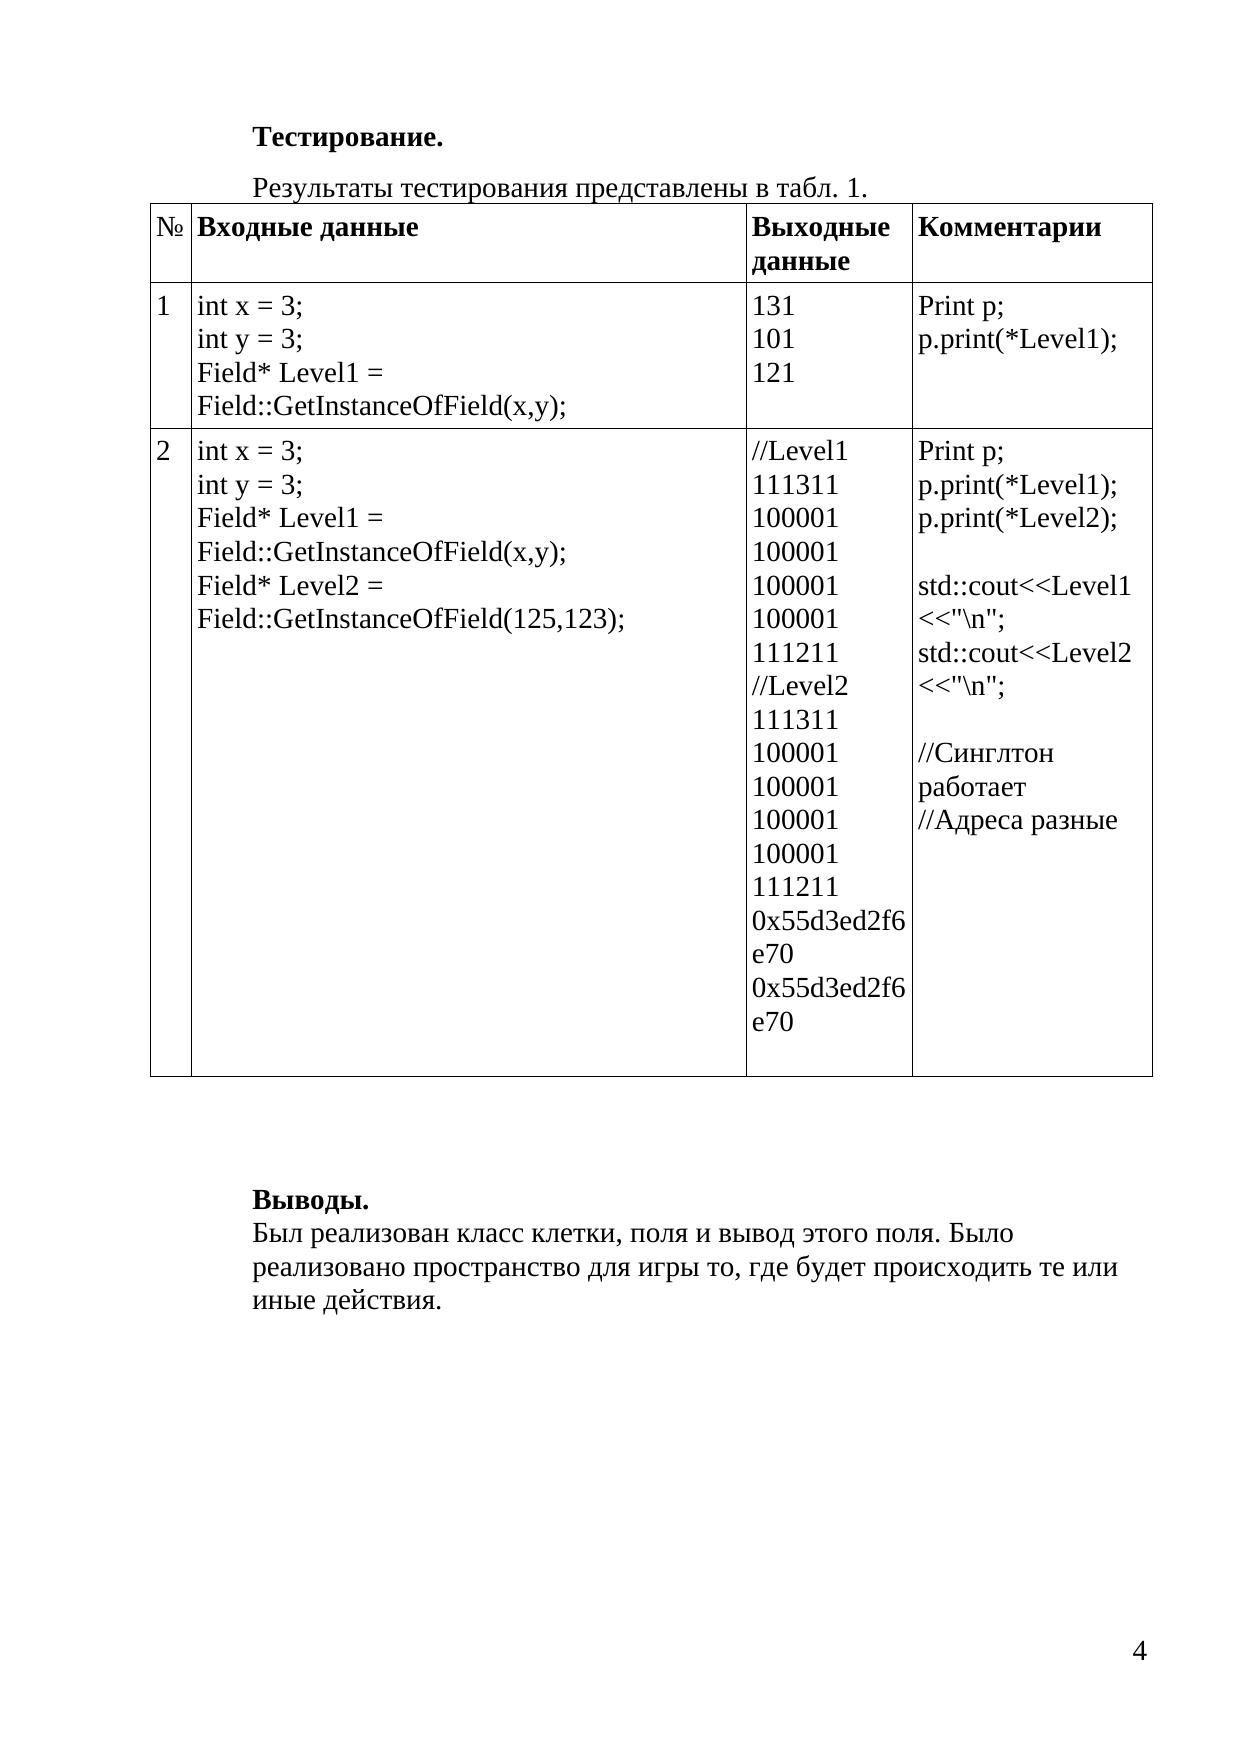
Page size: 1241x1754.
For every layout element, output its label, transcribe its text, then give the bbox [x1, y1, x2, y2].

table_header № [151, 204, 191, 282]
table_cell 2 [151, 429, 191, 1076]
table_header Комментарии [913, 204, 1152, 282]
table_header Входные данные [192, 204, 746, 282]
text 4 [150, 1633, 1152, 1666]
text Выводы. [252, 1182, 1152, 1215]
table_cell int x = 3; int y = 3; Field* Level1 = Field::GetInstanceOfField(x,y); [192, 283, 746, 428]
table_header Выходные данные [747, 204, 912, 282]
table_cell 131 101 121 [747, 283, 912, 428]
table_cell int x = 3; int y = 3; Field* Level1 = Field::GetInstanceOfField(x,y); Field* Level2 = Field::GetInstanceOfField(125,123); [192, 429, 746, 1076]
text Результаты тестирования представлены в табл. 1. [252, 170, 1152, 203]
table_cell 1 [151, 283, 191, 428]
text Тестирование. [252, 119, 1152, 153]
table_cell Print p; p.print(*Level1); [913, 283, 1152, 428]
table_cell //Level1 111311 100001 100001 100001 100001 111211 //Level2 111311 100001 100001 100001 100001 111211 0x55d3ed2f6e70 0x55d3ed2f6e70 [747, 429, 912, 1076]
table_cell Print p; p.print(*Level1); p.print(*Level2); std::cout<<Level1<<"\n"; std::cout<<Level2<<"\n"; //Синглтон работает //Адреса разные [913, 429, 1152, 1076]
text Был реализован класс клетки, поля и вывод этого поля. Было реализовано пространство для игры то, где будет происходить те или иные действия. [252, 1215, 1152, 1316]
